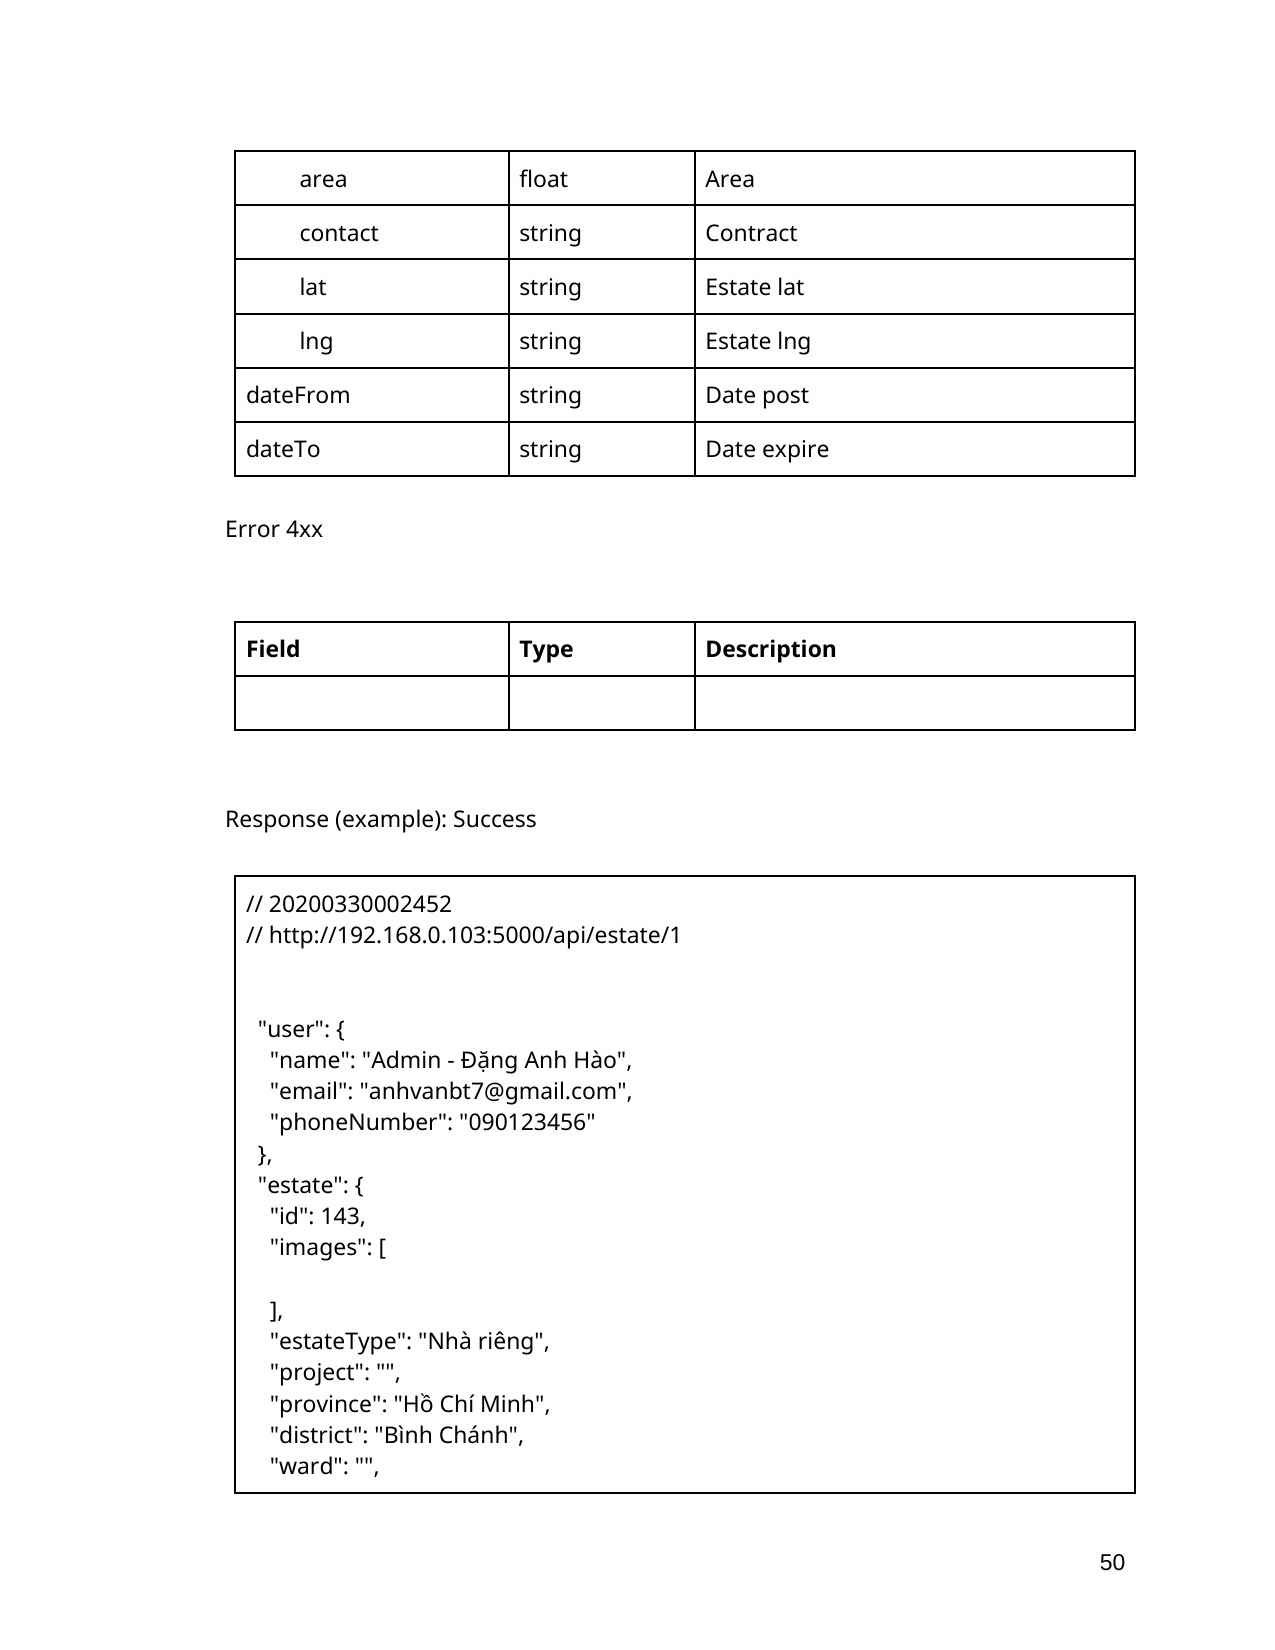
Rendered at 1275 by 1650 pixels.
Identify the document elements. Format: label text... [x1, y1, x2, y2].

table_header Field [236, 623, 508, 675]
table_cell Estate lng [696, 315, 1134, 367]
table_cell lng [236, 315, 508, 367]
table_cell string [510, 315, 694, 367]
table_header Type [510, 623, 694, 675]
table_cell float [510, 152, 694, 204]
table_cell string [510, 206, 694, 258]
table_cell lat [236, 260, 508, 312]
text Response (example): Success [225, 803, 1125, 834]
table_header Description [696, 623, 1134, 675]
table_cell [236, 677, 508, 729]
table_cell string [510, 423, 694, 475]
table_cell Date expire [696, 423, 1134, 475]
table_cell dateFrom [236, 369, 508, 421]
table_cell Estate lat [696, 260, 1134, 312]
table_cell dateTo [236, 423, 508, 475]
table_cell [696, 677, 1134, 729]
table_header // 20200330002452 // http://192.168.0.103:5000/api/estate/1 "user": { "name": "Admin - Đặng Anh Hào", "email": "anhvanbt7@gmail.com", "phoneNumber": "090123456" }, "estate": { "id": 143, "images": [ ], "estateType": "Nhà riêng", "project": "", "province": "Hồ Chí Minh", "district": "Bình Chánh", "ward": "", [236, 877, 1134, 1492]
table_cell string [510, 369, 694, 421]
text Error 4xx [225, 513, 1125, 544]
table_cell Date post [696, 369, 1134, 421]
table_cell [510, 677, 694, 729]
table_cell Area [696, 152, 1134, 204]
table_cell Contract [696, 206, 1134, 258]
table_cell string [510, 260, 694, 312]
table_cell contact [236, 206, 508, 258]
table_cell area [236, 152, 508, 204]
